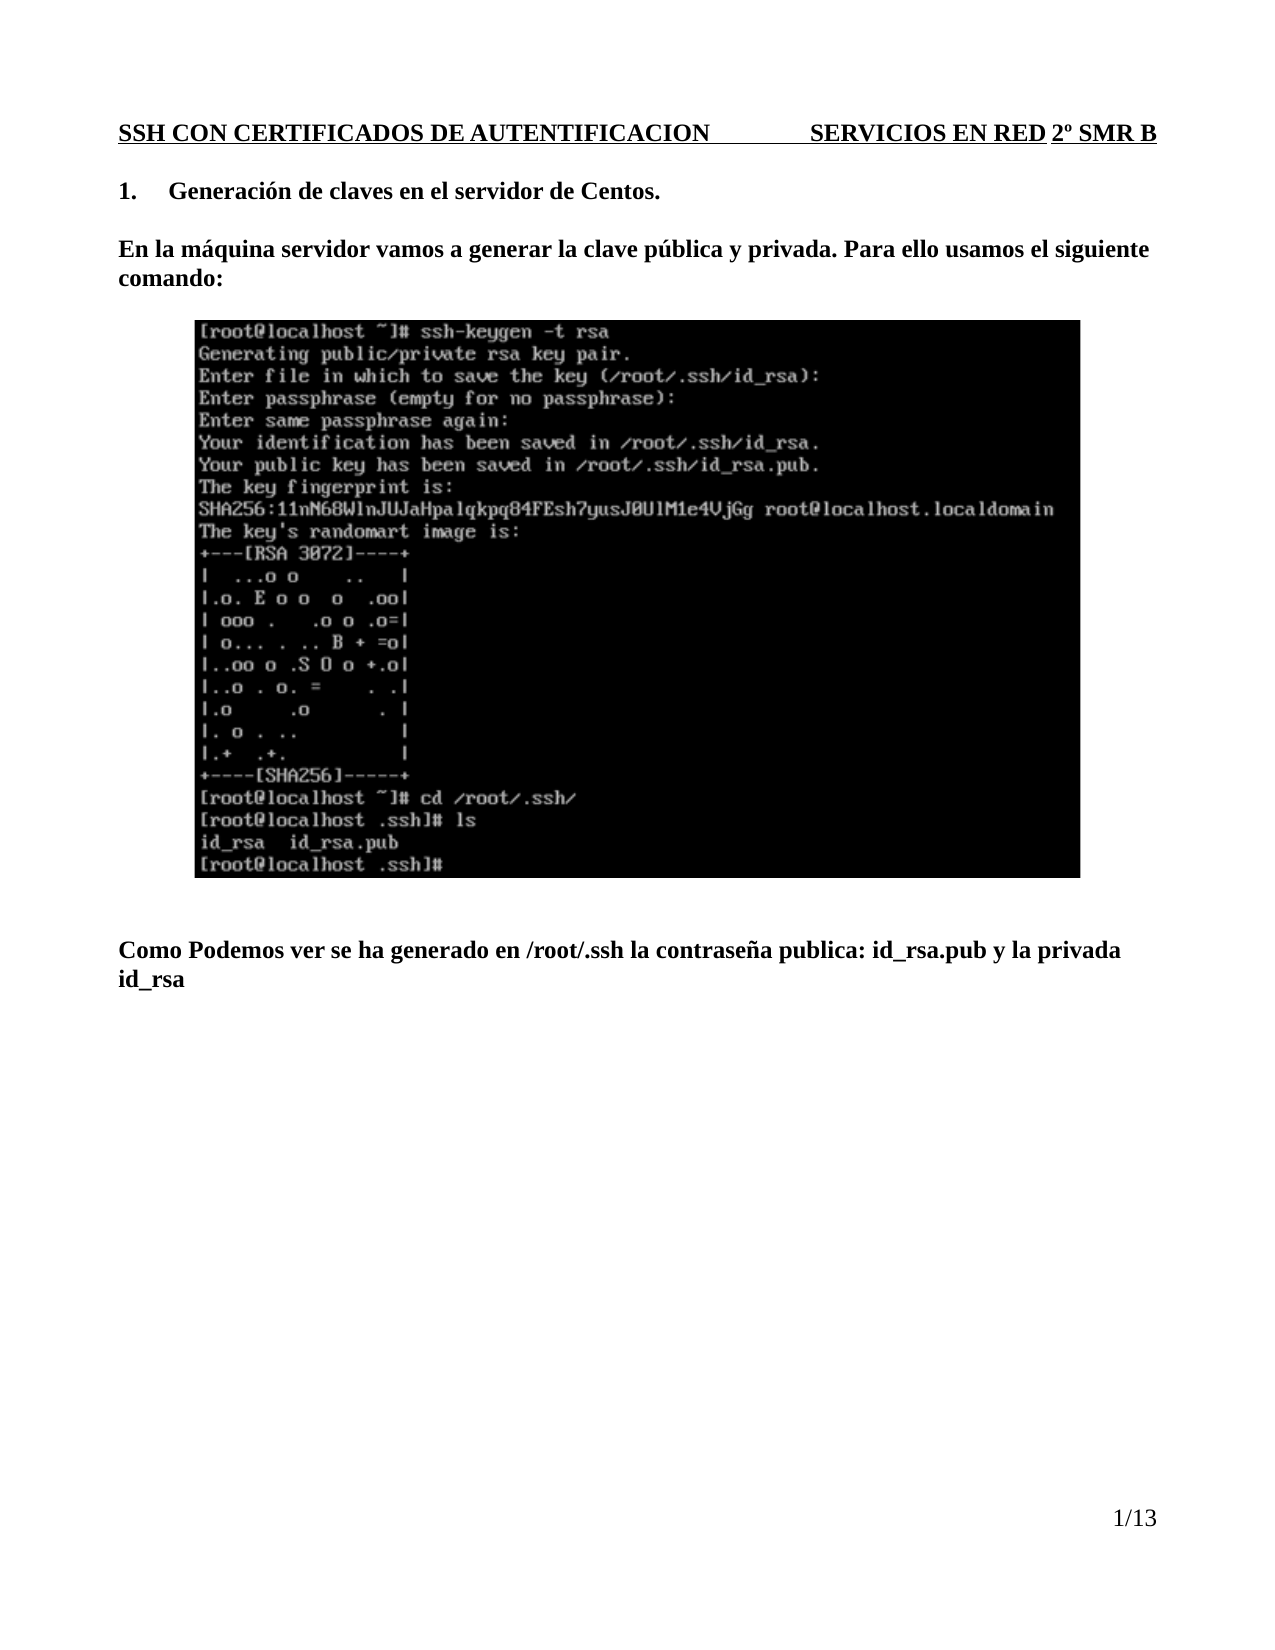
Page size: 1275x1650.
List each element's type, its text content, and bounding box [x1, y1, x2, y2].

text Como Podemos ver se ha generado en /root/.ssh la contraseña publica: id_rsa.pub y la privada id_rsa [118, 935, 1157, 993]
text En la máquina servidor vamos a generar la clave pública y privada. Para ello usamos el siguiente comando: [118, 234, 1157, 291]
picture [194, 320, 1081, 878]
text 1. Generación de claves en el servidor de Centos. [118, 176, 1157, 205]
